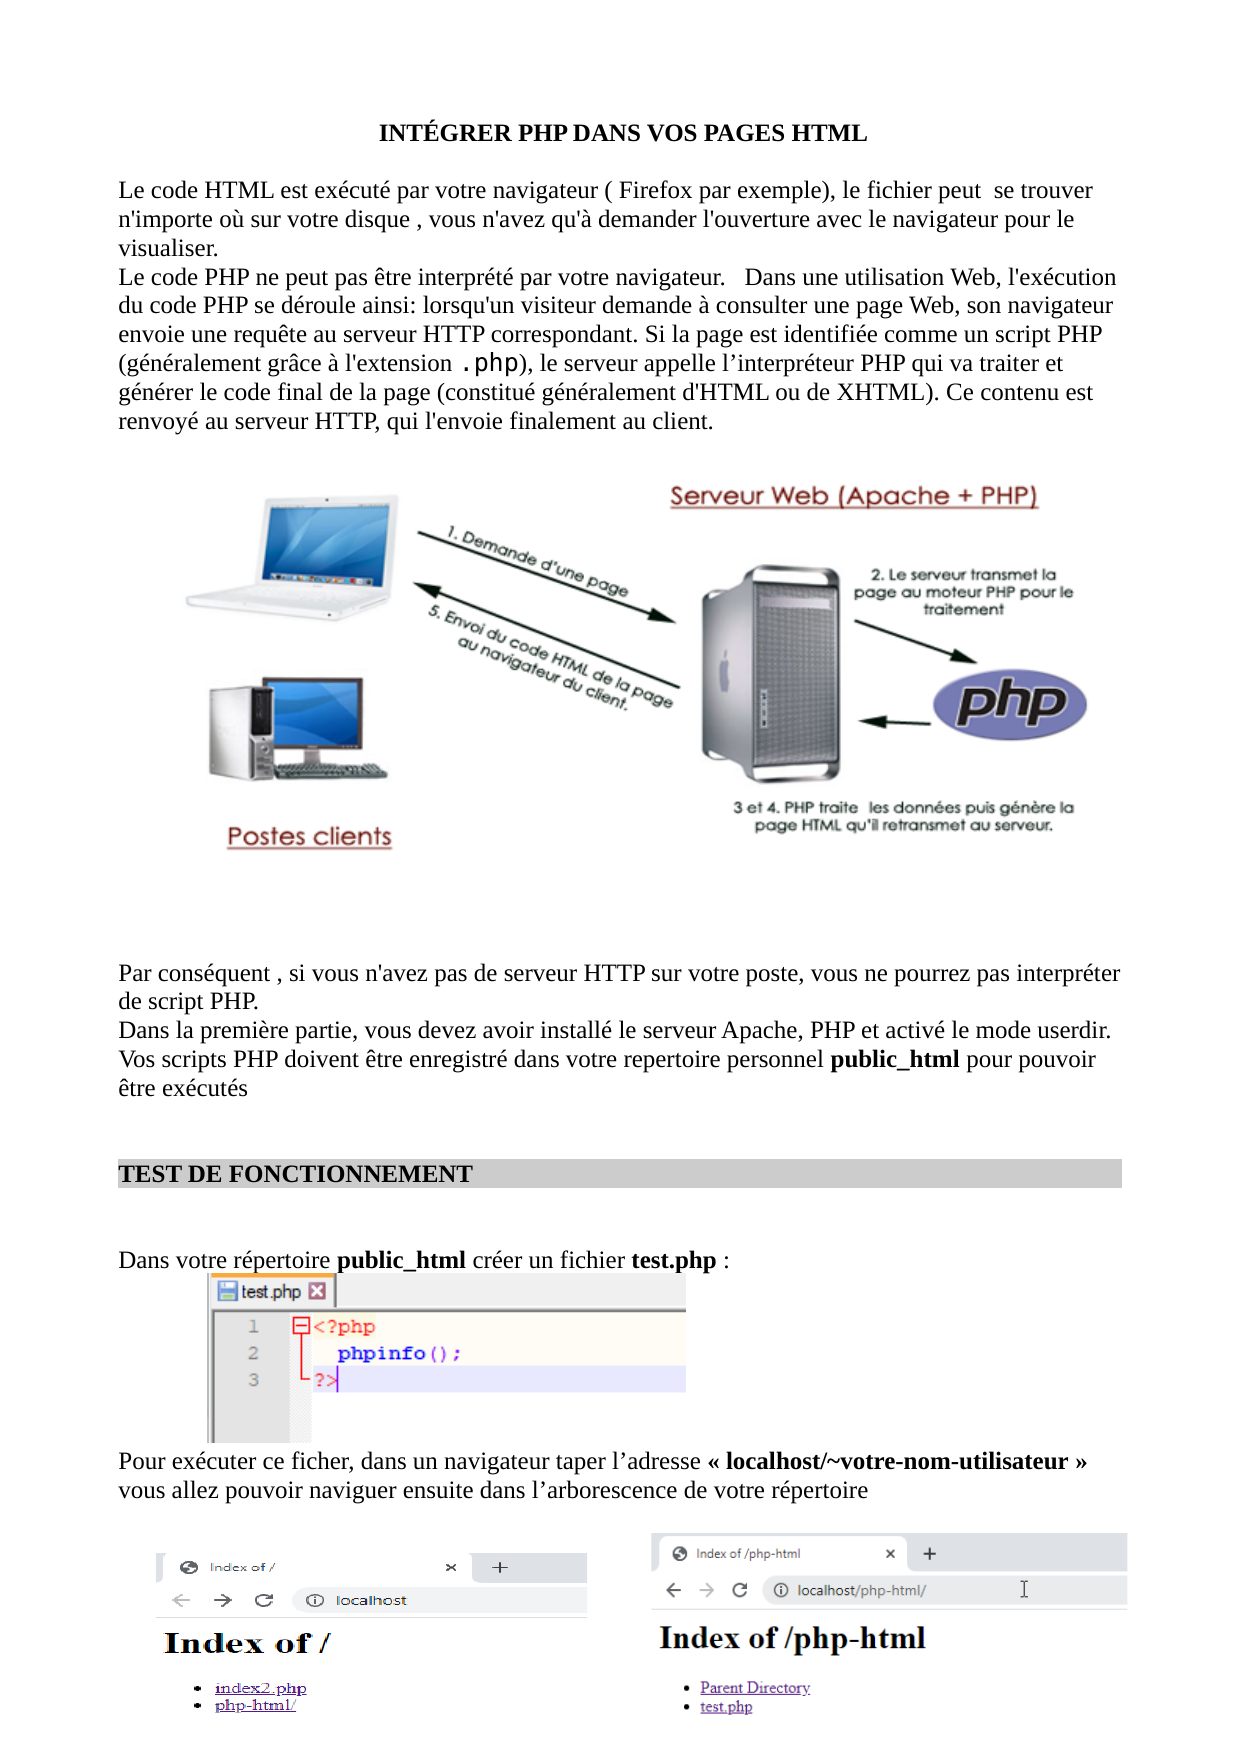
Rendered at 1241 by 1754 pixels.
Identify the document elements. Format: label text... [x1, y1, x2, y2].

picture [651, 1533, 1128, 1725]
picture [155, 1553, 588, 1727]
text Pour exécuter ce ficher, dans un navigateur taper l’adresse « localhost/~votre-nom-utilisateur » vous allez pouvoir naviguer ensuite dans l’arborescence de votre répertoire [118, 1446, 1122, 1504]
text Le code HTML est exécuté par votre navigateur ( Firefox par exemple), le fichier peut se trouver n'importe où sur votre disque , vous n'avez qu'à demander l'ouverture avec le navigateur pour le visualiser. [118, 176, 1122, 262]
text Dans votre répertoire public_html créer un fichier test.php : [118, 1245, 1122, 1274]
text Dans la première partie, vous devez avoir installé le serveur Apache, PHP et activé le mode userdir. Vos scripts PHP doivent être enregistré dans votre repertoire personnel public_html pour pouvoir être exécutés [118, 1015, 1122, 1101]
picture [150, 463, 1090, 859]
text TEST DE FONCTIONNEMENT [118, 1159, 1122, 1188]
text INTÉGRER PHP DANS VOS PAGES HTML [118, 118, 1122, 147]
text Le code PHP ne peut pas être interprété par votre navigateur. Dans une utilisation Web, l'exécution du code PHP se déroule ainsi: lorsqu'un visiteur demande à consulter une page Web, son navigateur envoie une requête au serveur HTTP correspondant. Si la page est identifiée comme un script PHP (généralement grâce à l'extension .php), le serveur appelle l’interpréteur PHP qui va traiter et générer le code final de la page (constitué généralement d'HTML ou de XHTML). Ce contenu est renvoyé au serveur HTTP, qui l'envoie finalement au client. [118, 262, 1122, 435]
text Par conséquent , si vous n'avez pas de serveur HTTP sur votre poste, vous ne pourrez pas interpréter de script PHP. [118, 958, 1122, 1015]
picture [207, 1273, 686, 1443]
